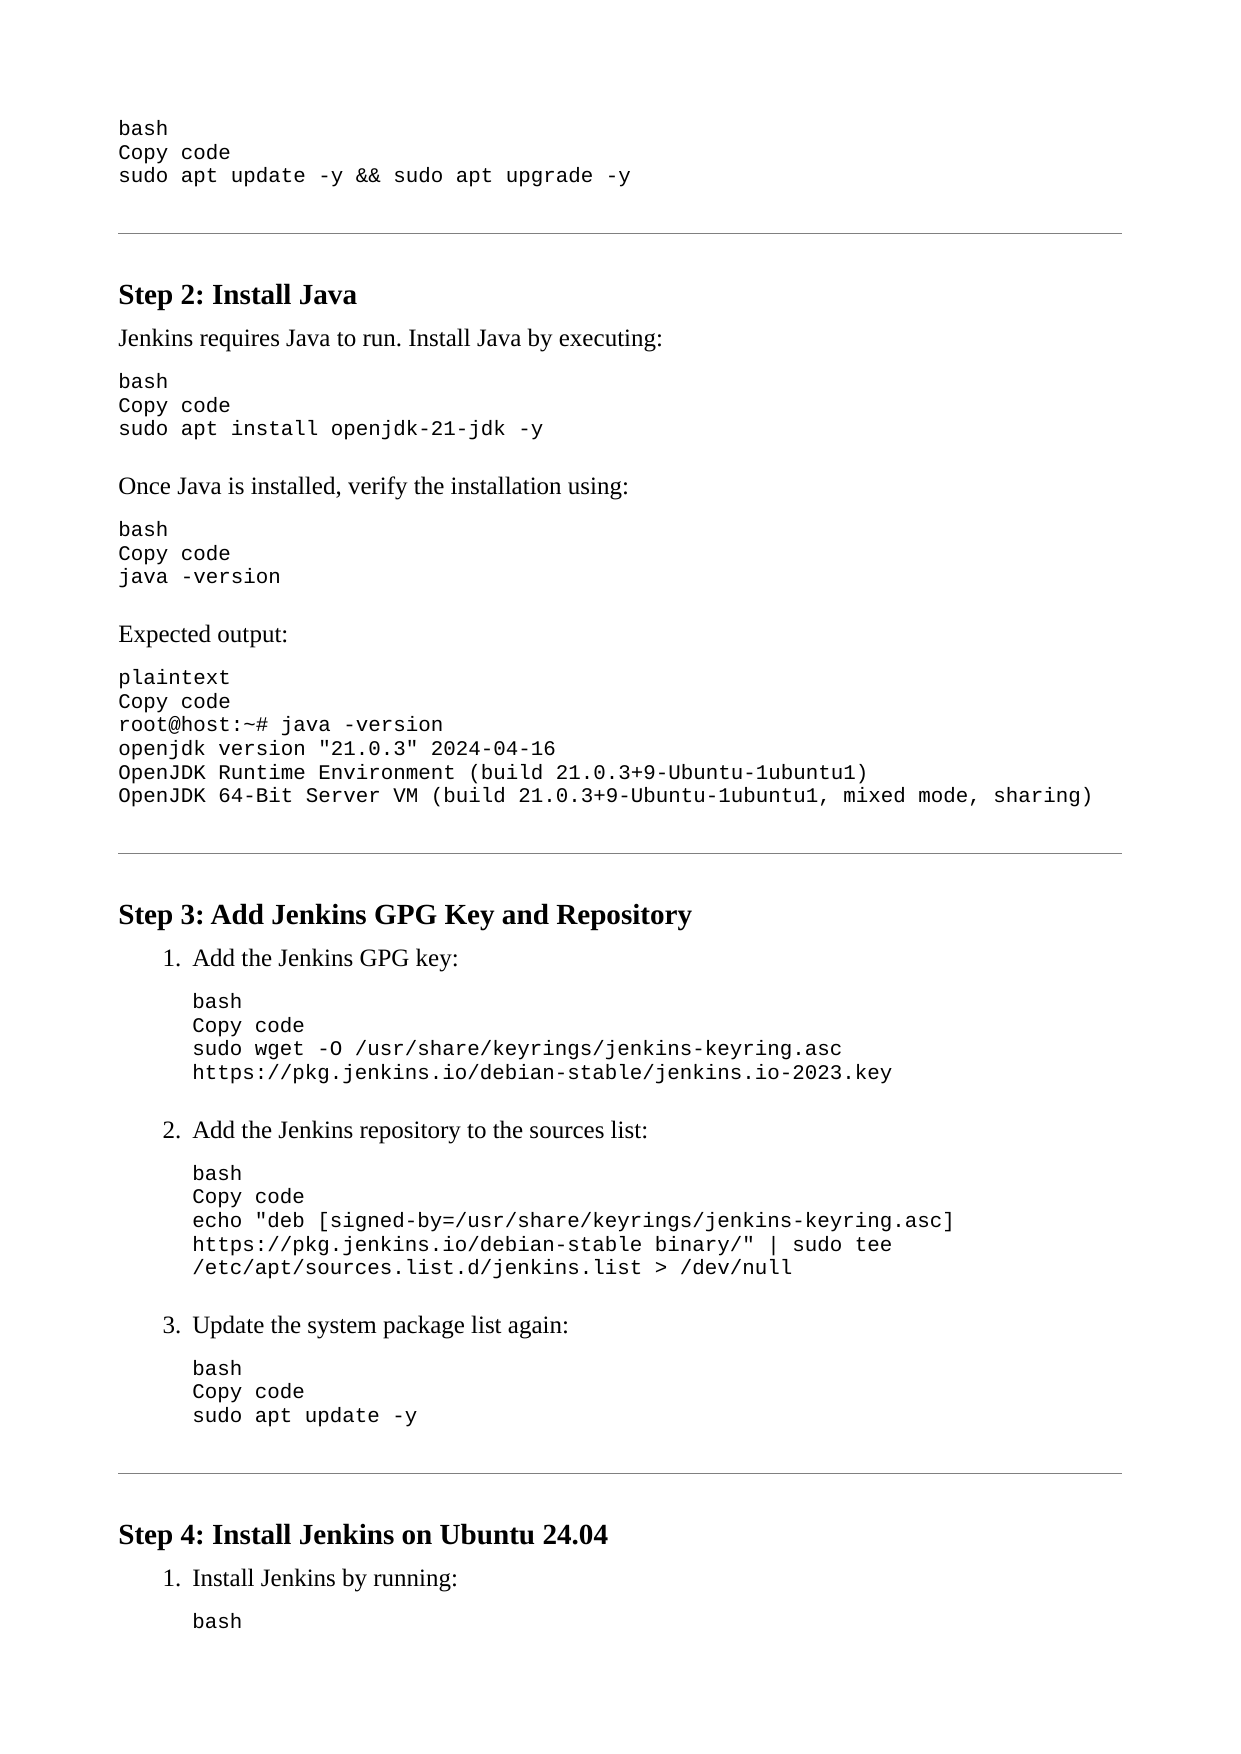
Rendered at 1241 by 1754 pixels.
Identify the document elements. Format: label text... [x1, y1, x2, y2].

text Copy code [118, 395, 1122, 418]
text Copy code [118, 543, 1122, 566]
text Once Java is installed, verify the installation using: [118, 471, 1122, 500]
list bash [162, 991, 1122, 1014]
list sudo wget -O /usr/share/keyrings/jenkins-keyring.asc https://pkg.jenkins.io/debian-stable/jenkins.io-2023.key [162, 1038, 1122, 1086]
list Copy code [162, 1382, 1122, 1405]
text root@host:~# java -version [118, 714, 1122, 738]
list Add the Jenkins repository to the sources list: [162, 1115, 1122, 1144]
text bash [118, 519, 1122, 543]
text OpenJDK Runtime Environment (build 21.0.3+9-Ubuntu-1ubuntu1) [118, 762, 1122, 785]
text OpenJDK 64-Bit Server VM (build 21.0.3+9-Ubuntu-1ubuntu1, mixed mode, sharing) [118, 785, 1122, 809]
list Update the system package list again: [162, 1310, 1122, 1339]
text Copy code [118, 142, 1122, 165]
text sudo apt install openjdk-21-jdk -y [118, 418, 1122, 442]
list Copy code [162, 1014, 1122, 1038]
text bash [118, 118, 1122, 142]
list Add the Jenkins GPG key: [162, 943, 1122, 972]
text Expected output: [118, 619, 1122, 648]
text bash [118, 371, 1122, 395]
list bash [162, 1163, 1122, 1186]
text Jenkins requires Java to run. Install Java by executing: [118, 323, 1122, 352]
list echo "deb [signed-by=/usr/share/keyrings/jenkins-keyring.asc] https://pkg.jenkins.io/debian-stable binary/" | sudo tee /etc/apt/sources.list.d/jenkins.list > /dev/null [162, 1210, 1122, 1281]
list bash [162, 1358, 1122, 1382]
list bash [162, 1611, 1122, 1634]
subtitle Step 4: Install Jenkins on Ubuntu 24.04 [118, 1517, 1122, 1551]
text sudo apt update -y && sudo apt upgrade -y [118, 165, 1122, 189]
text openjdk version "21.0.3" 2024-04-16 [118, 738, 1122, 762]
list Install Jenkins by running: [162, 1563, 1122, 1592]
list Copy code [162, 1186, 1122, 1210]
subtitle Step 3: Add Jenkins GPG Key and Repository [118, 897, 1122, 931]
subtitle Step 2: Install Java [118, 277, 1122, 311]
text java -version [118, 566, 1122, 590]
list sudo apt update -y [162, 1405, 1122, 1429]
text plaintext [118, 667, 1122, 691]
text Copy code [118, 691, 1122, 714]
